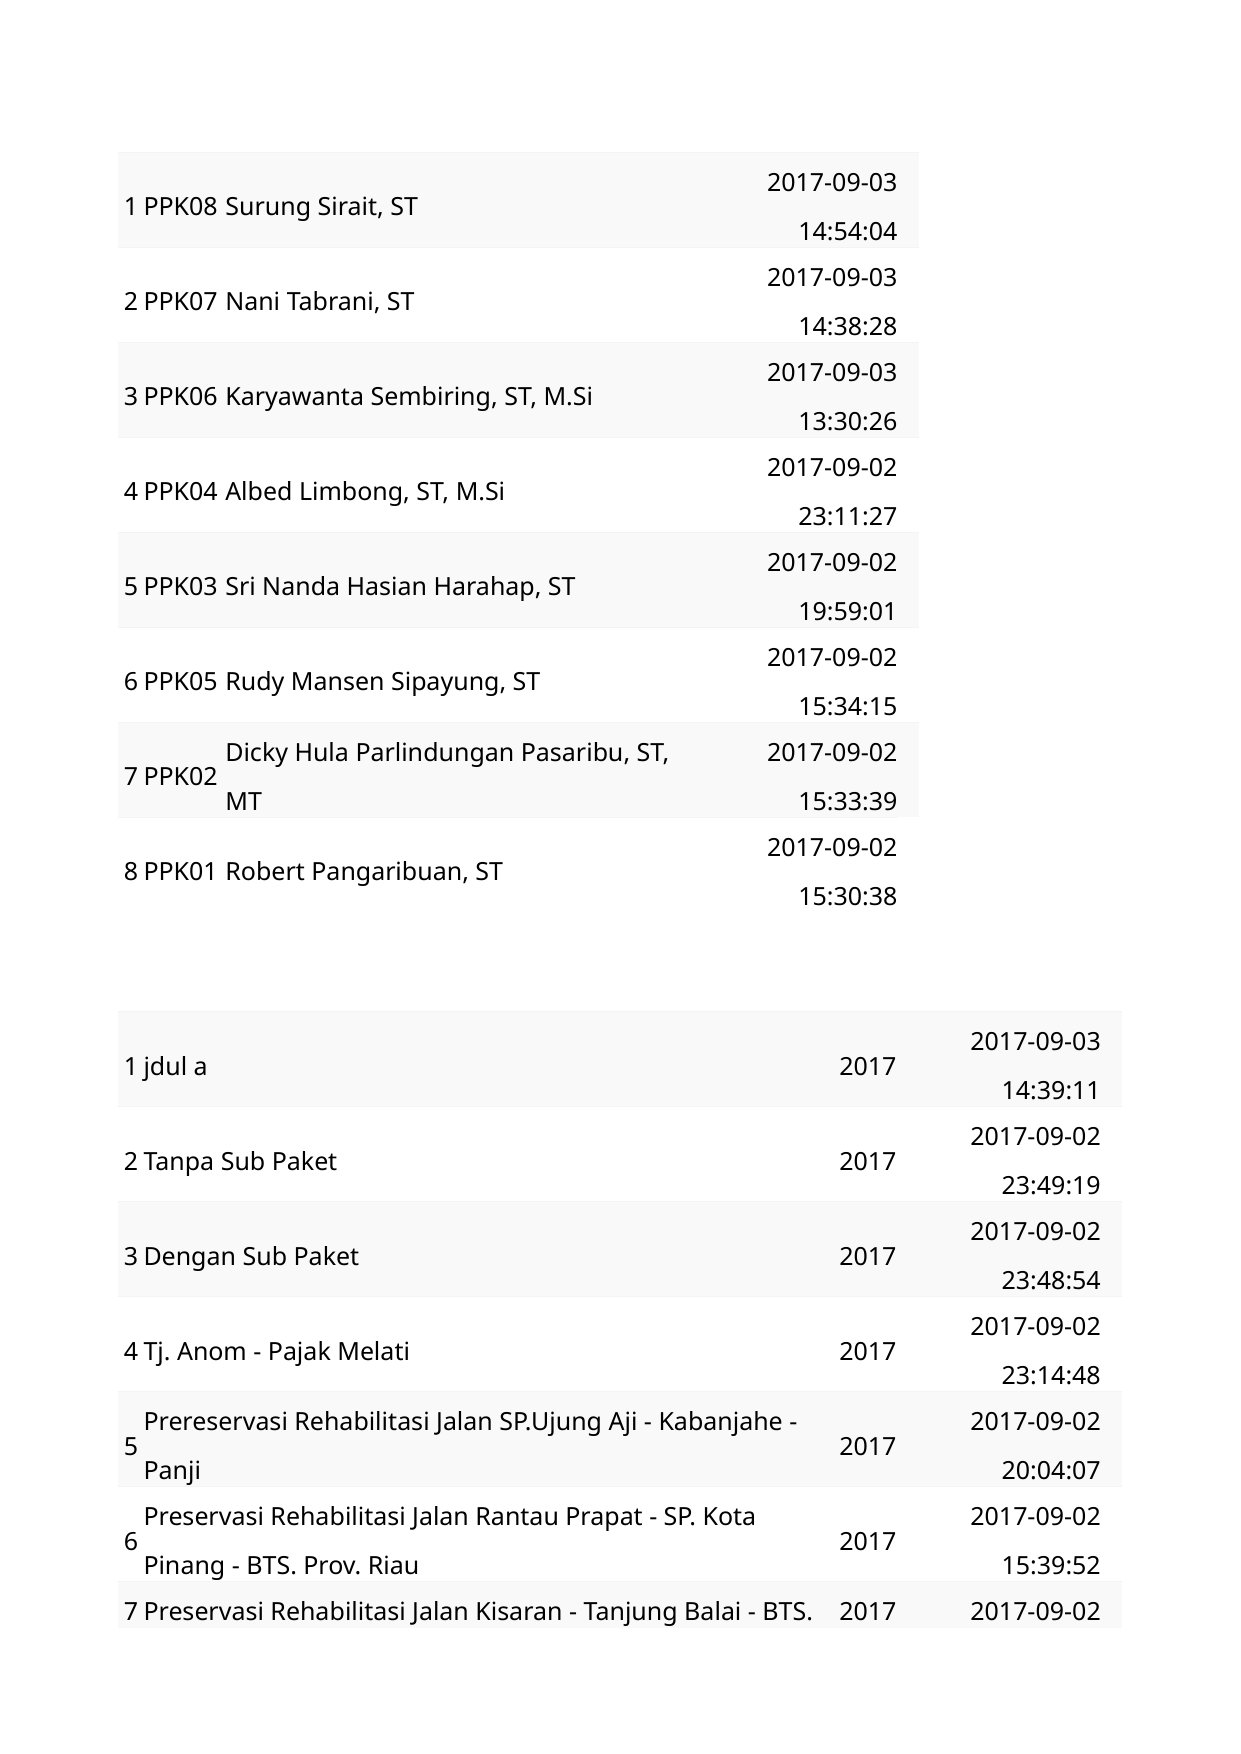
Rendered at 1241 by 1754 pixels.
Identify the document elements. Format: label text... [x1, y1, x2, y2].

table_cell [897, 438, 919, 532]
table_cell 2017 [839, 1582, 900, 1628]
table_cell Preservasi Rehabilitasi Jalan Rantau Prapat - SP. Kota Pinang - BTS. Prov. Riau [143, 1487, 839, 1581]
table_cell PPK04 [143, 438, 225, 532]
table_cell [897, 343, 919, 437]
table_cell 2 [118, 248, 143, 342]
table_cell PPK05 [143, 628, 225, 722]
table_cell 2017-09-03 14:38:28 [676, 248, 897, 342]
table_cell 2017-09-02 20:04:07 [900, 1392, 1101, 1486]
table_cell 2017-09-02 15:30:38 [676, 818, 897, 915]
table_header [1101, 1012, 1122, 1106]
table_cell Rudy Mansen Sipayung, ST [225, 628, 676, 722]
table_header 2017 [839, 1012, 900, 1106]
table_cell Robert Pangaribuan, ST [225, 818, 676, 915]
table_header Surung Sirait, ST [225, 153, 676, 247]
table_cell Sri Nanda Hasian Harahap, ST [225, 533, 676, 627]
table_header 1 [118, 153, 143, 247]
table_header 2017-09-03 14:39:11 [900, 1012, 1101, 1106]
table_cell [897, 628, 919, 722]
table_cell [1101, 1107, 1122, 1201]
table_cell [1101, 1582, 1122, 1628]
table_cell 7 [118, 723, 143, 817]
table_cell 2017 [839, 1107, 900, 1201]
table_cell 6 [118, 628, 143, 722]
table_cell [1101, 1487, 1122, 1581]
table_cell Tanpa Sub Paket [143, 1107, 839, 1201]
table_cell 7 [118, 1582, 143, 1628]
table_cell Albed Limbong, ST, M.Si [225, 438, 676, 532]
table_cell PPK03 [143, 533, 225, 627]
table_cell [897, 248, 919, 342]
table_cell 2017-09-02 23:48:54 [900, 1202, 1101, 1296]
table_cell 2017-09-02 [900, 1582, 1101, 1628]
table_cell PPK02 [143, 723, 225, 817]
table_cell 8 [118, 818, 143, 915]
table_cell 2017-09-02 23:11:27 [676, 438, 897, 532]
table_cell 2017-09-02 15:33:39 [676, 723, 897, 817]
table_cell [1101, 1202, 1122, 1296]
table_header 2017-09-03 14:54:04 [676, 153, 897, 247]
table_cell 2017 [839, 1487, 900, 1581]
table_cell [897, 533, 919, 627]
table_cell [1101, 1297, 1122, 1391]
table_cell 2017-09-02 23:14:48 [900, 1297, 1101, 1391]
table_cell PPK07 [143, 248, 225, 342]
table_cell [1101, 1392, 1122, 1486]
table_cell 4 [118, 438, 143, 532]
table_header 1 [118, 1012, 143, 1106]
table_cell 5 [118, 533, 143, 627]
table_cell 2017-09-02 15:39:52 [900, 1487, 1101, 1581]
table_cell 5 [118, 1392, 143, 1486]
table_cell PPK06 [143, 343, 225, 437]
table_cell [897, 723, 919, 817]
table_header [897, 153, 919, 247]
table_cell 2 [118, 1107, 143, 1201]
table_cell [897, 817, 919, 915]
table_cell 2017 [839, 1297, 900, 1391]
table_cell Preservasi Rehabilitasi Jalan Kisaran - Tanjung Balai - BTS. [143, 1582, 839, 1628]
table_cell 4 [118, 1297, 143, 1391]
table_cell Prereservasi Rehabilitasi Jalan SP.Ujung Aji - Kabanjahe - Panji [143, 1392, 839, 1486]
table_cell 2017-09-02 19:59:01 [676, 533, 897, 627]
table_cell Dengan Sub Paket [143, 1202, 839, 1296]
table_cell 2017 [839, 1392, 900, 1486]
table_cell 2017-09-02 23:49:19 [900, 1107, 1101, 1201]
table_cell 2017 [839, 1202, 900, 1296]
table_cell 2017-09-02 15:34:15 [676, 628, 897, 722]
table_cell PPK01 [143, 818, 225, 915]
table_cell Karyawanta Sembiring, ST, M.Si [225, 343, 676, 437]
table_cell 6 [118, 1487, 143, 1581]
table_cell Tj. Anom - Pajak Melati [143, 1297, 839, 1391]
table_header jdul a [143, 1012, 839, 1106]
table_cell 3 [118, 1202, 143, 1296]
table_cell 2017-09-03 13:30:26 [676, 343, 897, 437]
table_cell 3 [118, 343, 143, 437]
table_header PPK08 [143, 153, 225, 247]
table_cell Nani Tabrani, ST [225, 248, 676, 342]
table_cell Dicky Hula Parlindungan Pasaribu, ST, MT [225, 723, 676, 817]
